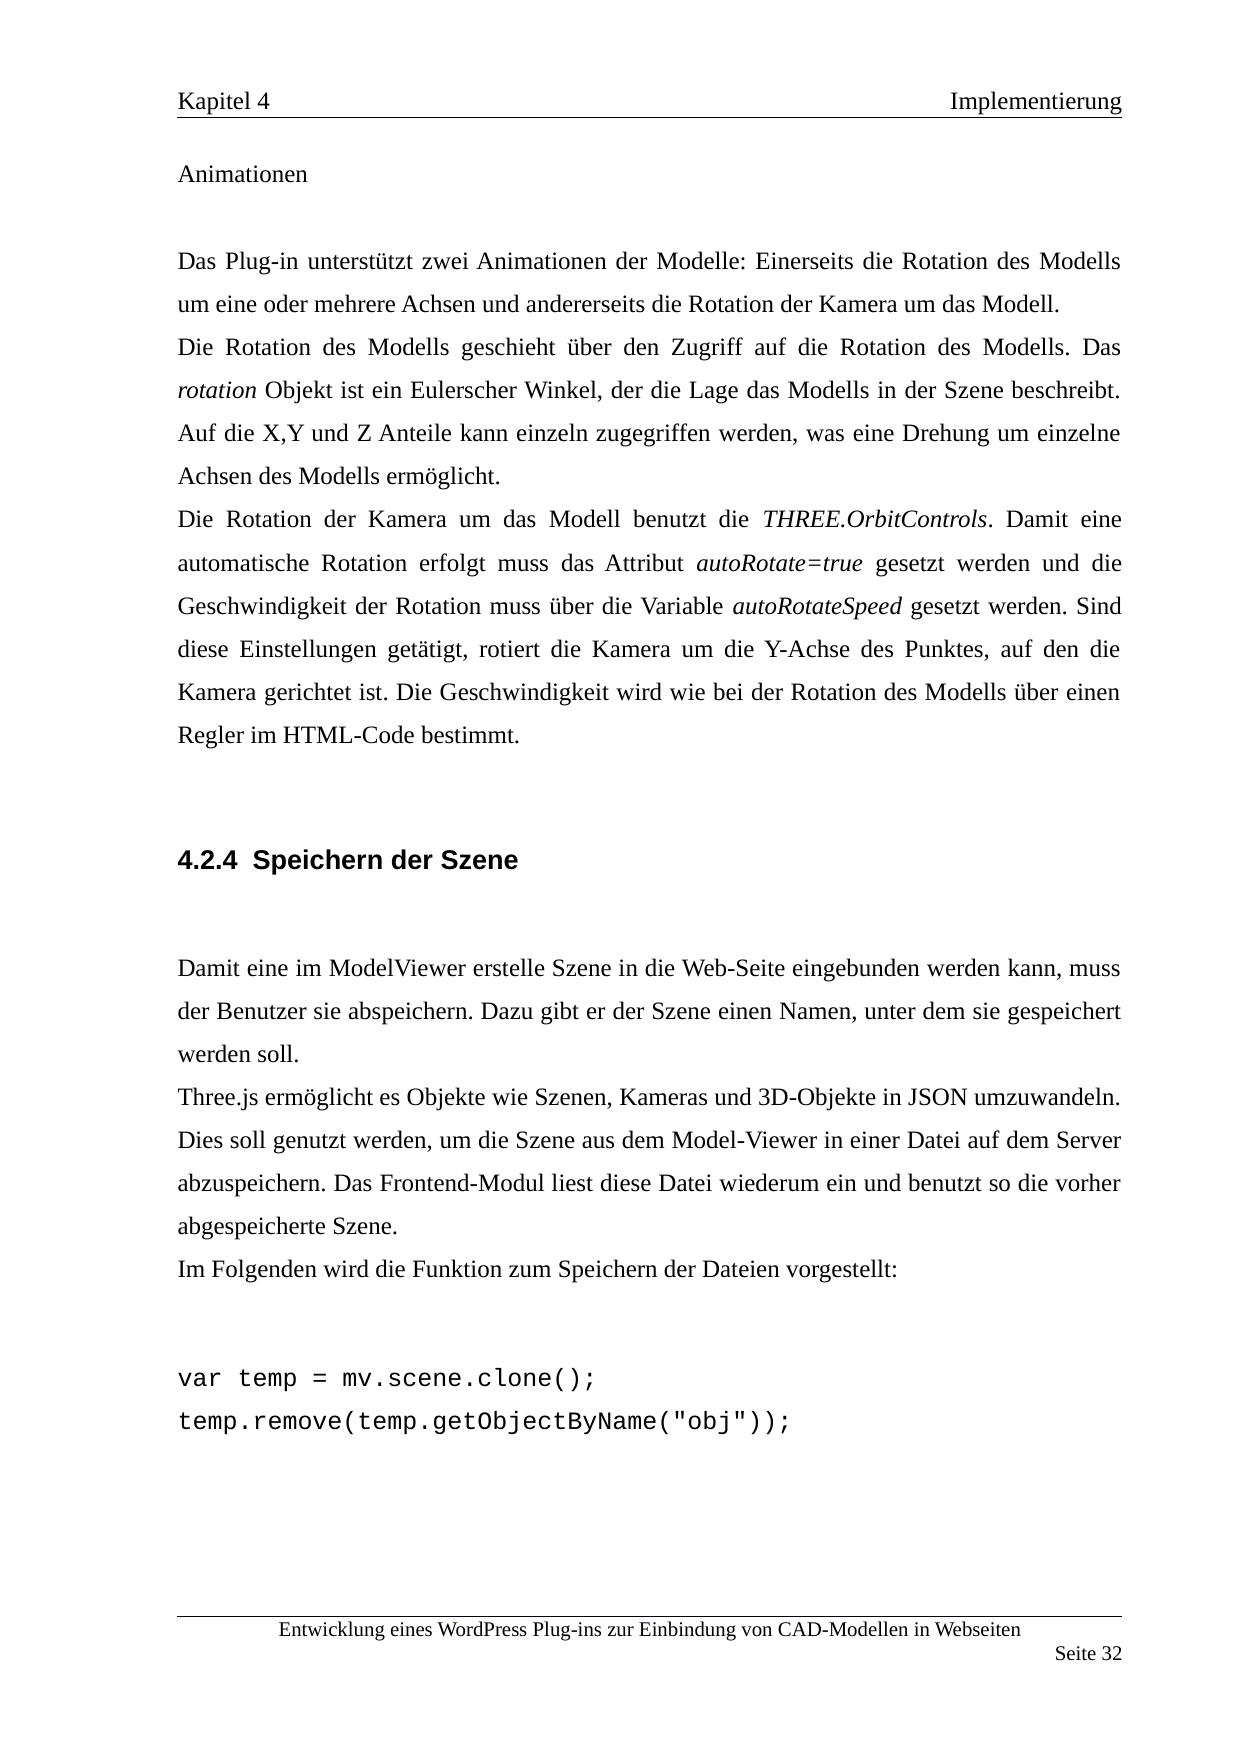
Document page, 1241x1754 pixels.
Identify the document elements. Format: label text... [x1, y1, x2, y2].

text Three.js ermöglicht es Objekte wie Szenen, Kameras und 3D-Objekte in JSON umzuwandeln. Dies soll genutzt werden, um die Szene aus dem Model-Viewer in einer Datei auf dem Server abzuspeichern. Das Frontend-Modul liest diese Datei wiederum ein und benutzt so die vorher abgespeicherte Szene. [177, 1082, 1122, 1240]
text var temp = mv.scene.clone(); [177, 1366, 1122, 1394]
text Im Folgenden wird die Funktion zum Speichern der Dateien vorgestellt: [177, 1254, 1122, 1283]
text Die Rotation der Kamera um das Modell benutzt die THREE.OrbitControls. Damit eine automatische Rotation erfolgt muss das Attribut autoRotate=true gesetzt werden und die Geschwindigkeit der Rotation muss über die Variable autoRotateSpeed gesetzt werden. Sind diese Einstellungen getätigt, rotiert die Kamera um die Y-Achse des Punktes, auf den die Kamera gerichtet ist. Die Geschwindigkeit wird wie bei der Rotation des Modells über einen Regler im HTML-Code bestimmt. [177, 504, 1122, 749]
subtitle Speichern der Szene [177, 844, 1122, 875]
text temp.remove(temp.getObjectByName("obj")); [177, 1408, 1122, 1437]
text Animationen [177, 159, 1122, 188]
text Die Rotation des Modells geschieht über den Zugriff auf die Rotation des Modells. Das rotation Objekt ist ein Eulerscher Winkel, der die Lage das Modells in der Szene beschreibt. Auf die X,Y und Z Anteile kann einzeln zugegriffen werden, was eine Drehung um einzelne Achsen des Modells ermöglicht. [177, 332, 1122, 490]
text Das Plug-in unterstützt zwei Animationen der Modelle: Einerseits die Rotation des Modells um eine oder mehrere Achsen und andererseits die Rotation der Kamera um das Modell. [177, 246, 1122, 318]
text Damit eine im ModelViewer erstelle Szene in die Web-Seite eingebunden werden kann, muss der Benutzer sie abspeichern. Dazu gibt er der Szene einen Namen, unter dem sie gespeichert werden soll. [177, 953, 1122, 1068]
